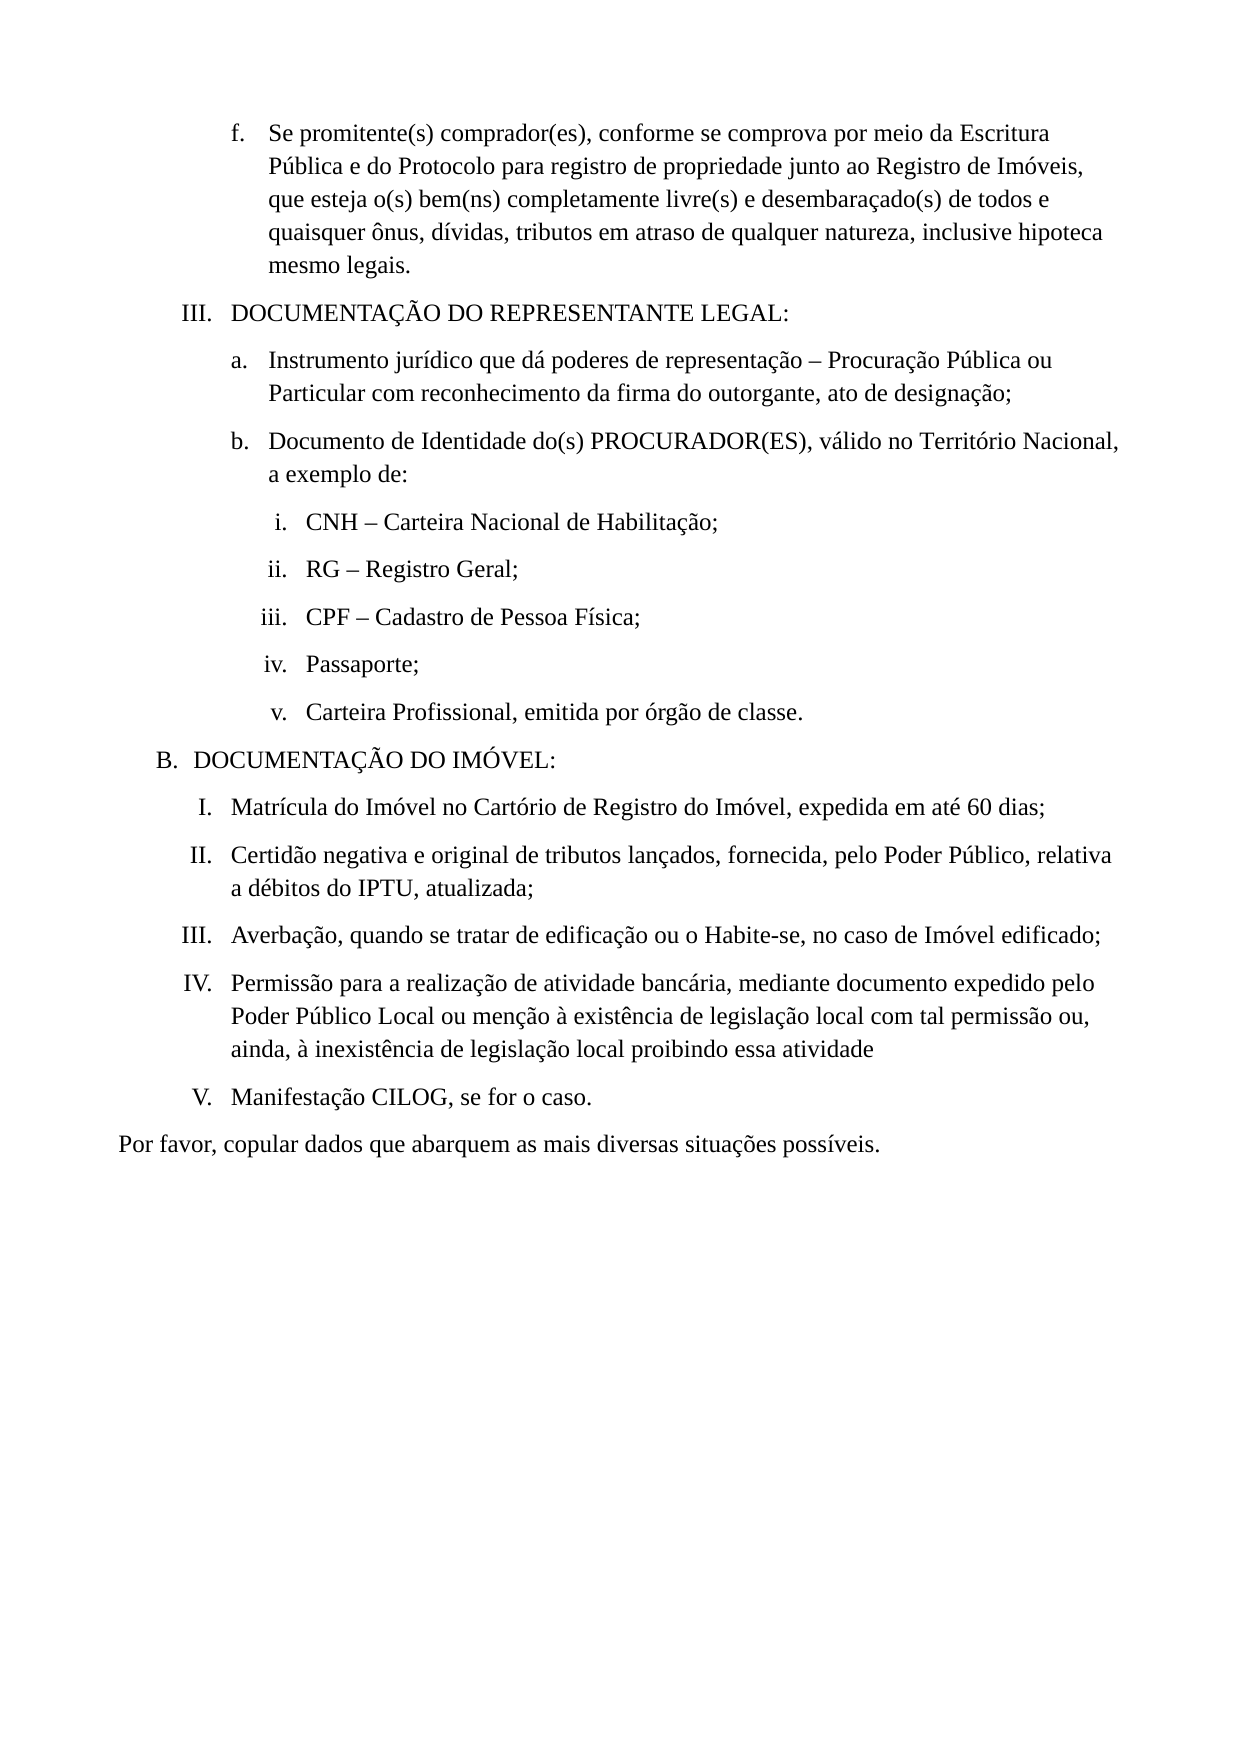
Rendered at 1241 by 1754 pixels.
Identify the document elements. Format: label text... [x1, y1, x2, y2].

list RG – Registro Geral; [287, 554, 1122, 583]
list Averbação, quando se tratar de edificação ou o Habite-se, no caso de Imóvel edificado; [212, 921, 1122, 949]
list Documento de Identidade do(s) PROCURADOR(ES), válido no Território Nacional, a exemplo de: [231, 426, 1122, 488]
list Permissão para a realização de atividade bancária, mediante documento expedido pelo Poder Público Local ou menção à existência de legislação local com tal permissão ou, ainda, à inexistência de legislação local proibindo essa atividade [212, 968, 1122, 1063]
text Por favor, copular dados que abarquem as mais diversas situações possíveis. [118, 1129, 1122, 1158]
list CPF – Cadastro de Pessoa Física; [287, 602, 1122, 631]
list Carteira Profissional, emitida por órgão de classe. [287, 697, 1122, 726]
list Matrícula do Imóvel no Cartório de Registro do Imóvel, expedida em até 60 dias; [212, 792, 1122, 821]
list DOCUMENTAÇÃO DO REPRESENTANTE LEGAL: [212, 298, 1122, 327]
list Se promitente(s) comprador(es), conforme se comprova por meio da Escritura Pública e do Protocolo para registro de propriedade junto ao Registro de Imóveis, que esteja o(s) bem(ns) completamente livre(s) e desembaraçado(s) de todos e quaisquer ônus, dívidas, tributos em atraso de qualquer natureza, inclusive hipoteca mesmo legais. [231, 118, 1122, 279]
list DOCUMENTAÇÃO DO IMÓVEL: [156, 745, 1122, 773]
list CNH – Carteira Nacional de Habilitação; [287, 507, 1122, 535]
list Instrumento jurídico que dá poderes de representação – Procuração Pública ou Particular com reconhecimento da firma do outorgante, ato de designação; [231, 345, 1122, 407]
list Passaporte; [287, 649, 1122, 678]
list Certidão negativa e original de tributos lançados, fornecida, pelo Poder Público, relativa a débitos do IPTU, atualizada; [212, 840, 1122, 902]
list Manifestação CILOG, se for o caso. [212, 1082, 1122, 1111]
